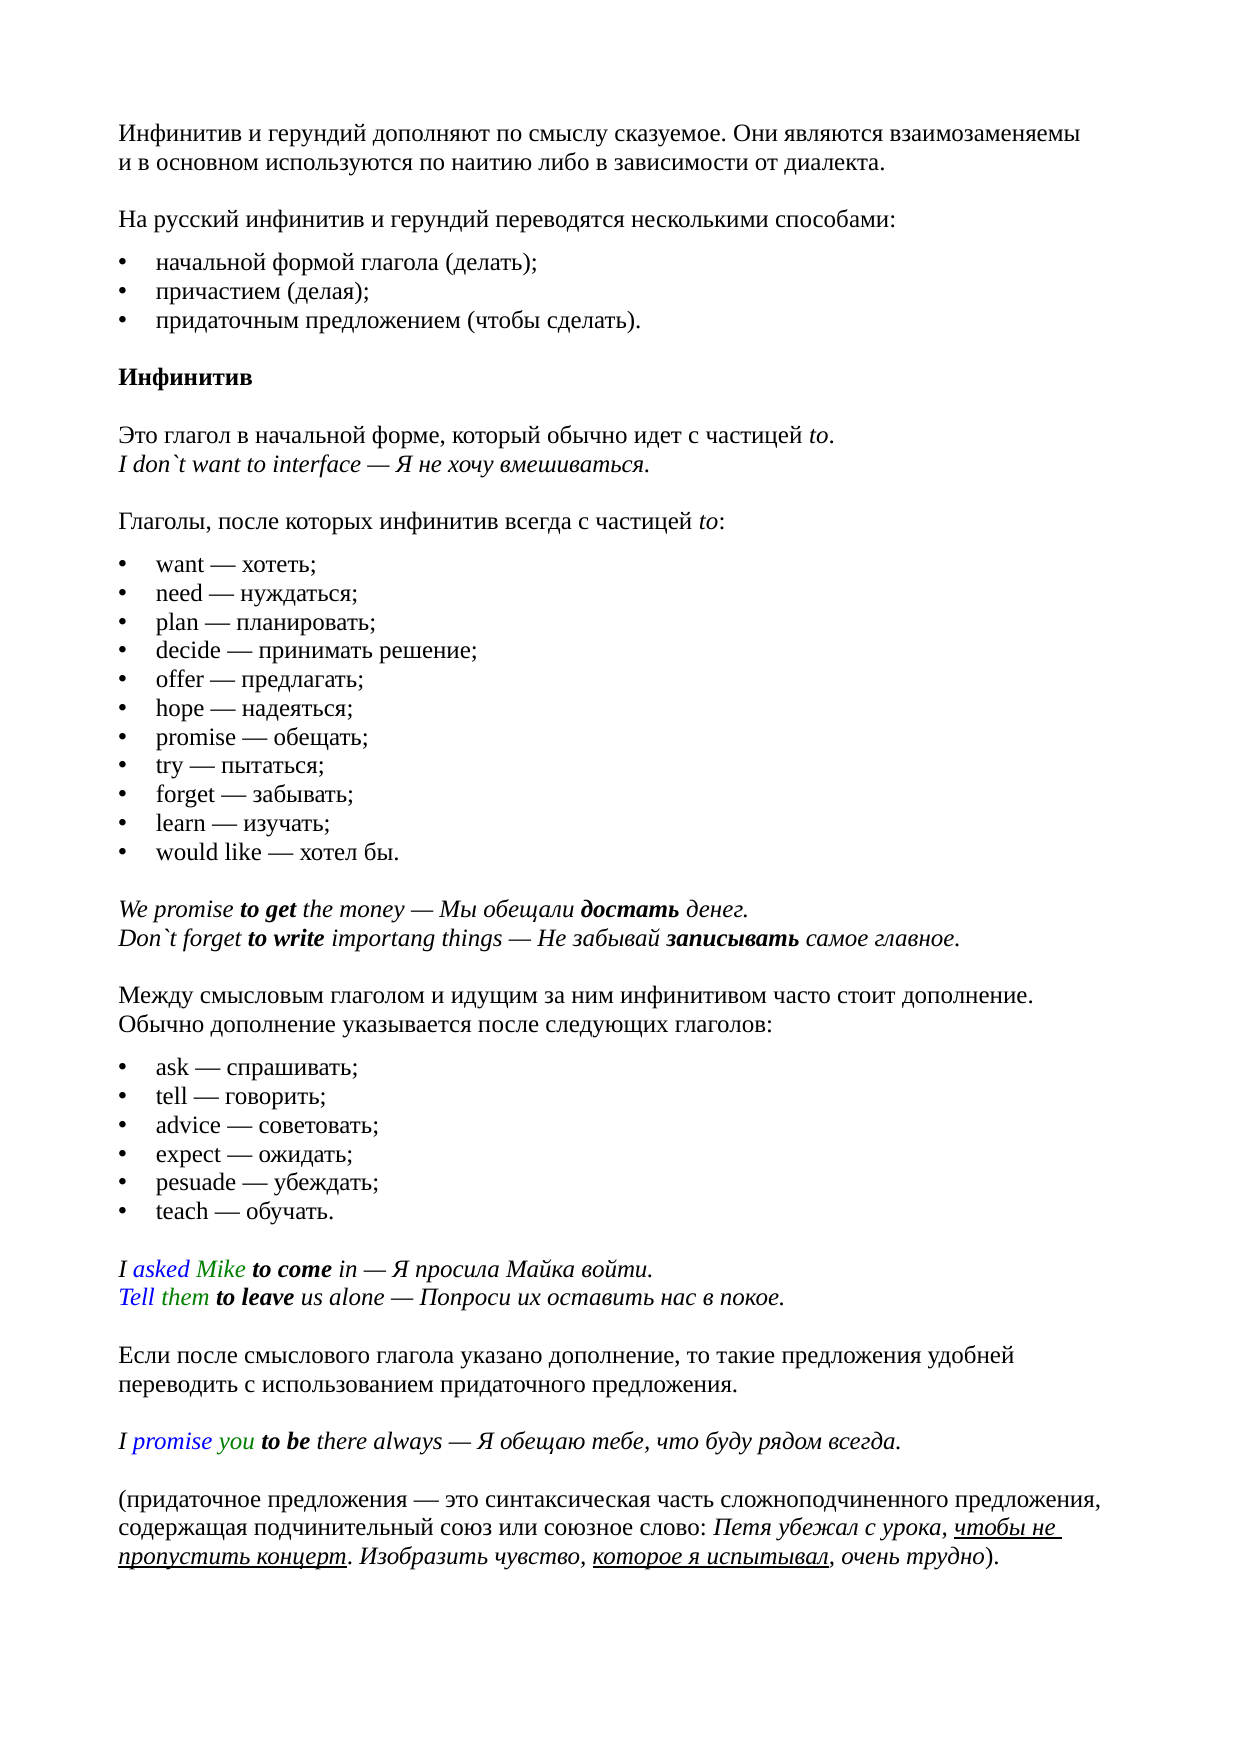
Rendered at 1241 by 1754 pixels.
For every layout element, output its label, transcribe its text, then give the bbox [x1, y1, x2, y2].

text Если после смыслового глагола указано дополнение, то такие предложения удобней переводить с использованием придаточного предложения. [118, 1340, 1122, 1397]
list pesuade — убеждать; [118, 1167, 1122, 1196]
list начальной формой глагола (делать); [118, 247, 1122, 276]
text I don`t want to interface — Я не хочу вмешиваться. [118, 449, 1122, 477]
text We promise to get the money — Мы обещали достать денег. [118, 894, 1122, 923]
list would like — хотел бы. [118, 837, 1122, 866]
text Глаголы, после которых инфинитив всегда с частицей to: [118, 506, 1122, 535]
text Обычно дополнение указывается после следующих глаголов: [118, 1009, 1122, 1038]
list offer — предлагать; [118, 664, 1122, 693]
list ask — спрашивать; [118, 1052, 1122, 1081]
text I asked Mike to come in — Я просила Майка войти. [118, 1254, 1122, 1282]
text Между смысловым глаголом и идущим за ним инфинитивом часто стоит дополнение. [118, 981, 1122, 1009]
list advice — советовать; [118, 1110, 1122, 1139]
list tell — говорить; [118, 1081, 1122, 1110]
text (придаточное предложения — это синтаксическая часть сложноподчиненного предложения, содержащая подчинительный союз или союзное слово: Петя убежал с урока, чтобы не пропустить концерт. Изобразить чувство, которое я испытывал, очень трудно). [118, 1484, 1122, 1570]
text Инфинитив [118, 362, 1122, 391]
list want — хотеть; [118, 549, 1122, 578]
list expect — ожидать; [118, 1139, 1122, 1167]
text I promise you to be there always — Я обещаю тебе, что буду рядом всегда. [118, 1426, 1122, 1455]
text Tell them to leave us alone — Попроси их оставить нас в покое. [118, 1282, 1122, 1311]
text и в основном используются по наитию либо в зависимости от диалекта. [118, 147, 1122, 176]
list promise — обещать; [118, 722, 1122, 751]
list forget — забывать; [118, 779, 1122, 808]
list причастием (делая); [118, 276, 1122, 305]
list teach — обучать. [118, 1196, 1122, 1225]
list придаточным предложением (чтобы сделать). [118, 305, 1122, 334]
list try — пытаться; [118, 751, 1122, 779]
list need — нуждаться; [118, 578, 1122, 607]
text Это глагол в начальной форме, который обычно идет с частицей to. [118, 420, 1122, 449]
list hope — надеяться; [118, 693, 1122, 722]
list plan — планировать; [118, 607, 1122, 636]
list decide — принимать решение; [118, 636, 1122, 664]
text На русский инфинитив и герундий переводятся несколькими способами: [118, 204, 1122, 233]
list learn — изучать; [118, 808, 1122, 837]
text Инфинитив и герундий дополняют по смыслу сказуемое. Они являются взаимозаменяемы [118, 118, 1122, 147]
text Don`t forget to write importang things — Не забывай записывать самое главное. [118, 923, 1122, 952]
